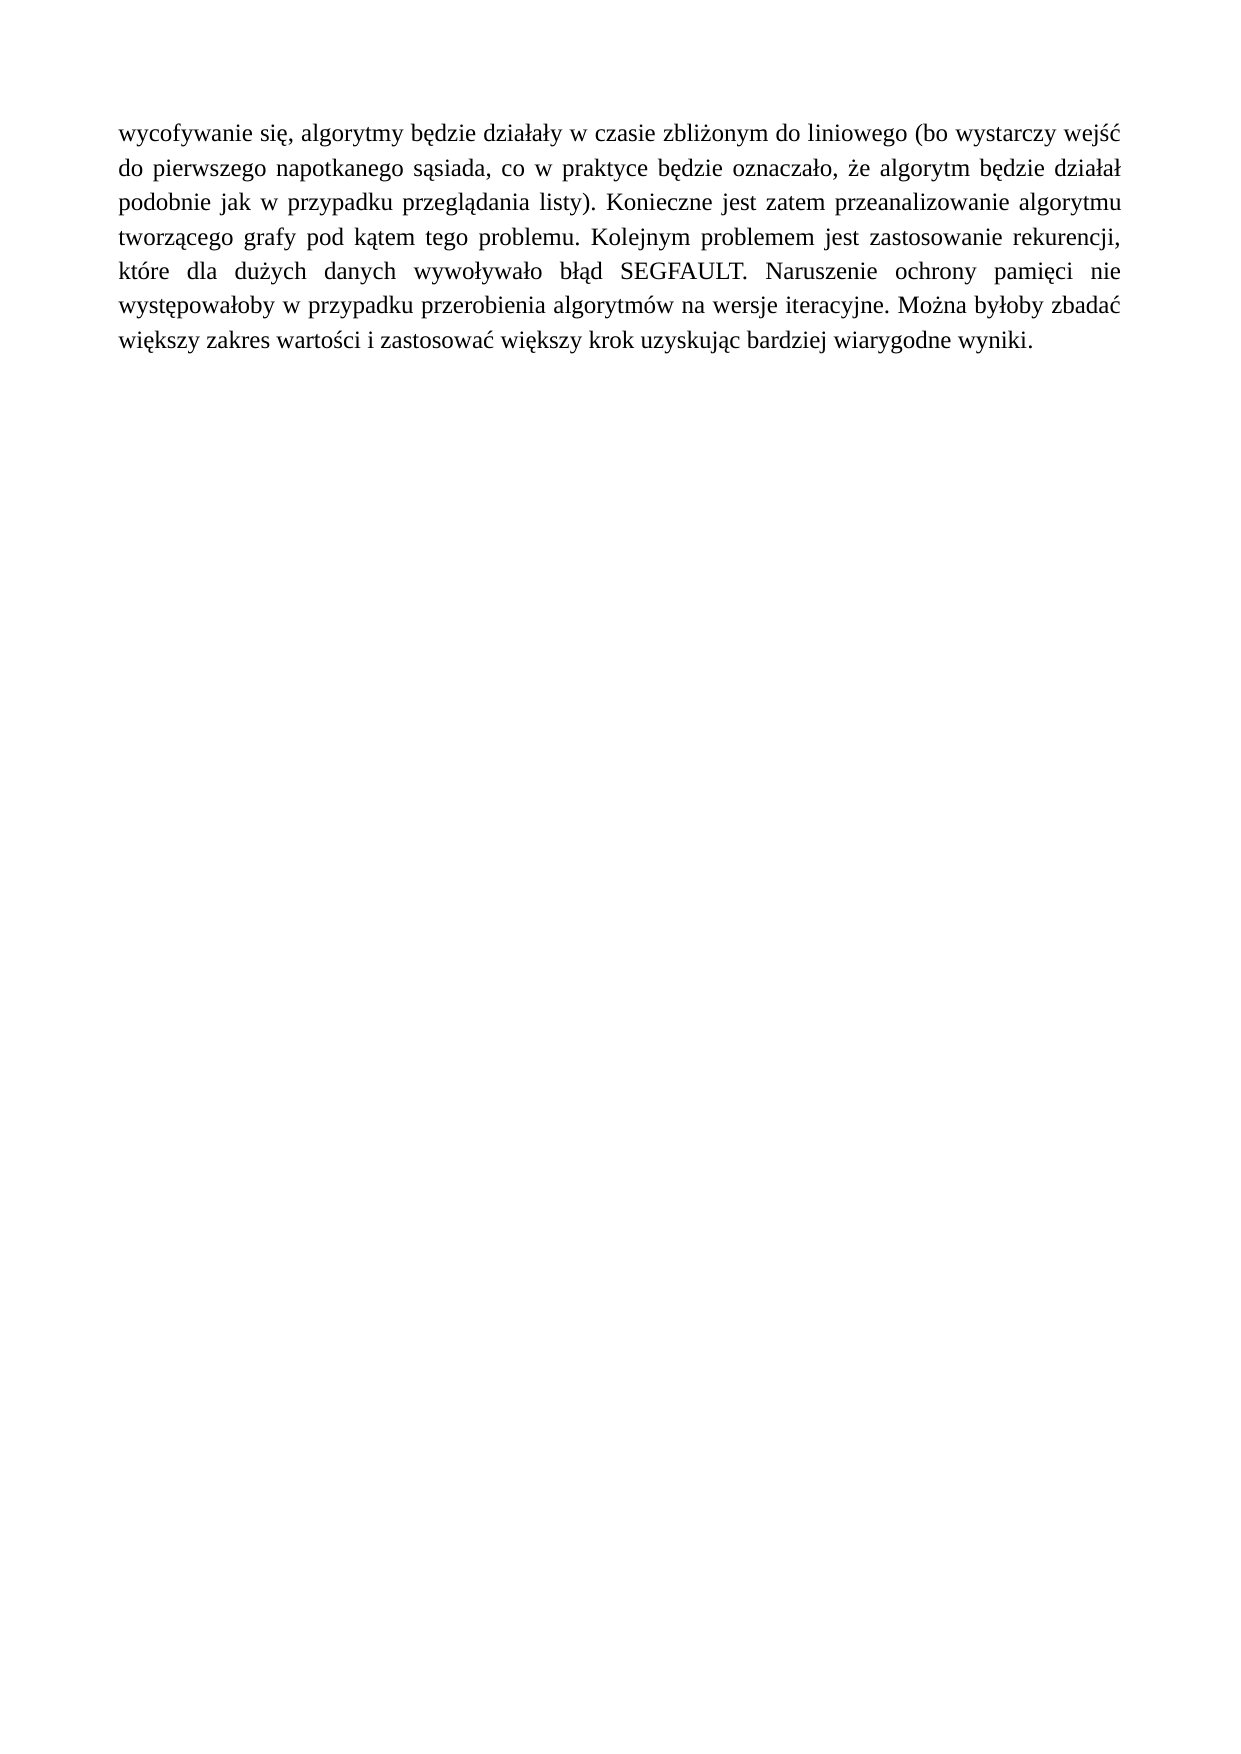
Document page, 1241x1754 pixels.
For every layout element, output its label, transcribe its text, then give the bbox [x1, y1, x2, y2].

text wycofywanie się, algorytmy będzie działały w czasie zbliżonym do liniowego (bo wystarczy wejść do pierwszego napotkanego sąsiada, co w praktyce będzie oznaczało, że algorytm będzie działał podobnie jak w przypadku przeglądania listy). Konieczne jest zatem przeanalizowanie algorytmu tworzącego grafy pod kątem tego problemu. Kolejnym problemem jest zastosowanie rekurencji, które dla dużych danych wywoływało błąd SEGFAULT. Naruszenie ochrony pamięci nie występowałoby w przypadku przerobienia algorytmów na wersje iteracyjne. Można byłoby zbadać większy zakres wartości i zastosować większy krok uzyskując bardziej wiarygodne wyniki. [118, 118, 1122, 354]
